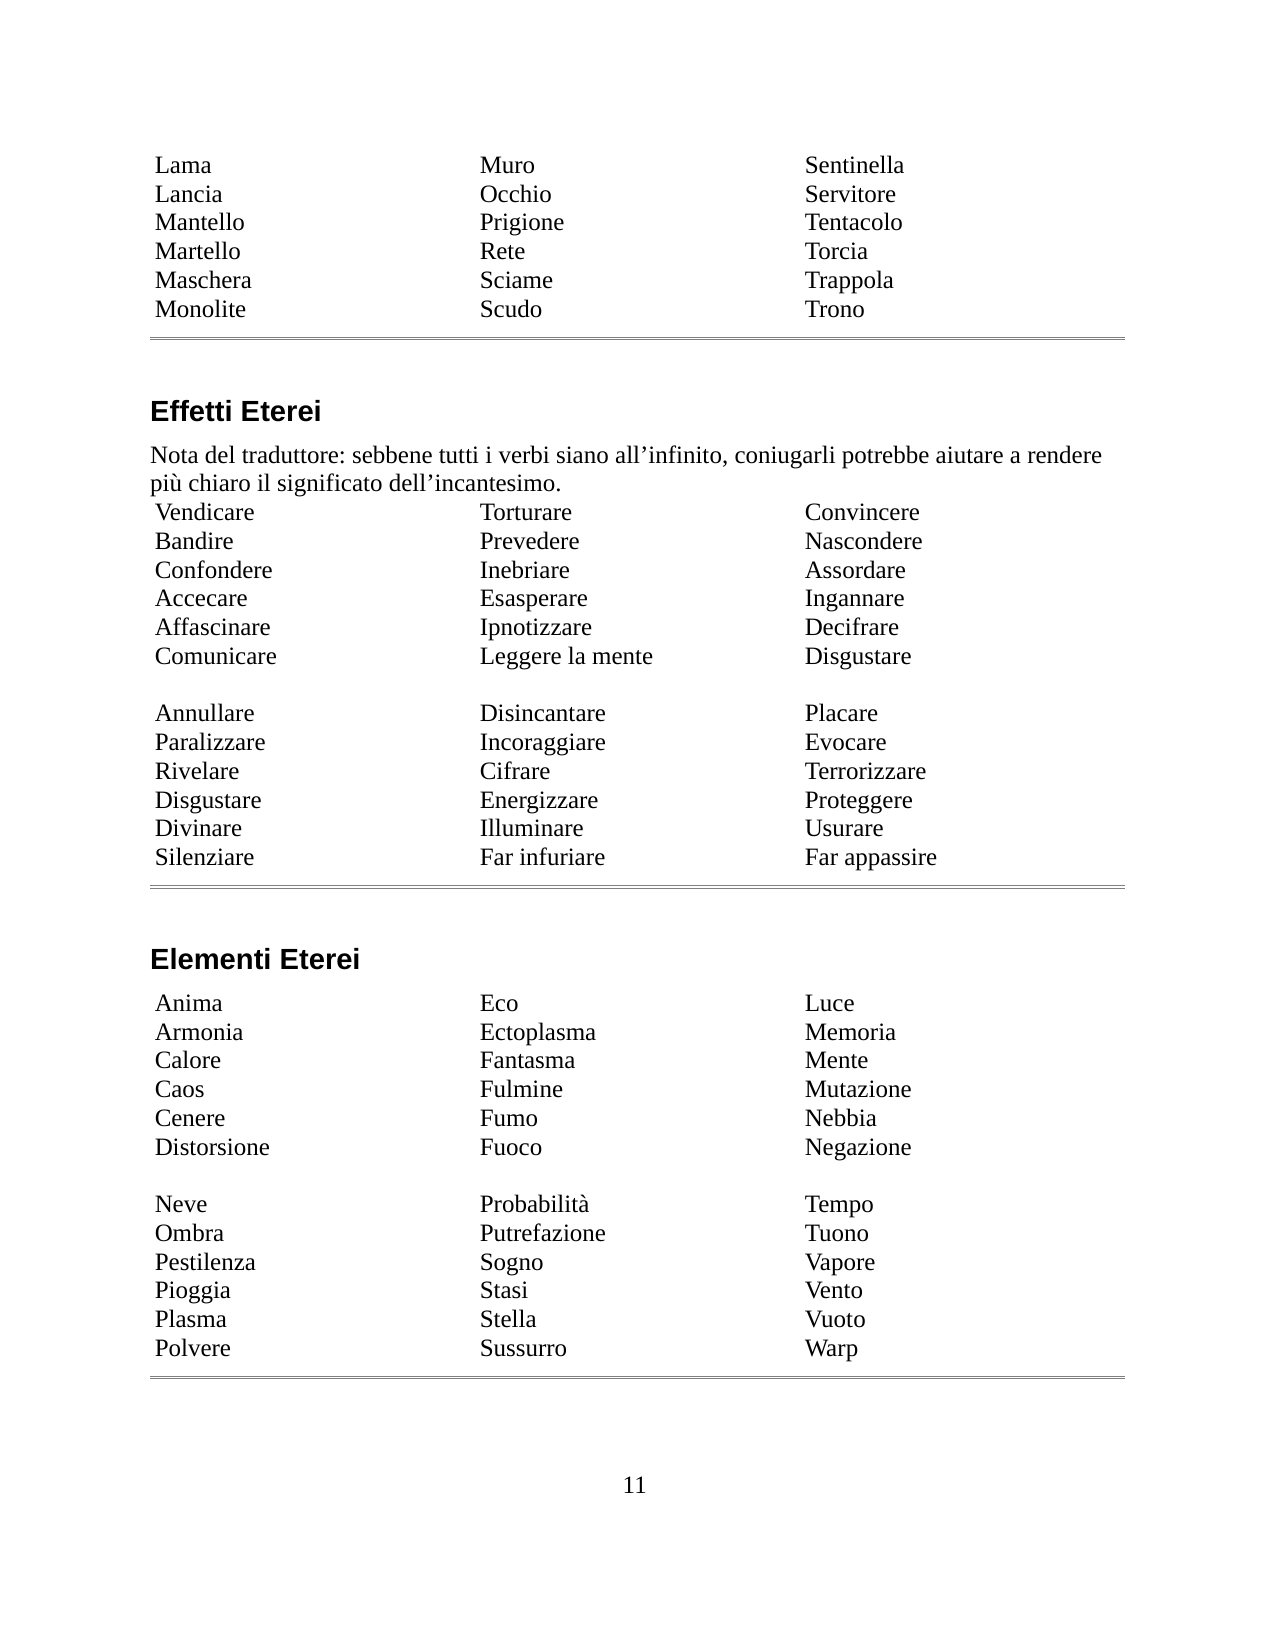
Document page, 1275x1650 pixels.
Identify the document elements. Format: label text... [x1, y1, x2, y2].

table_cell Polvere [150, 1333, 475, 1362]
table_cell Tempo [800, 1189, 1125, 1218]
table_cell [475, 1161, 800, 1189]
table_cell Probabilità [475, 1189, 800, 1218]
table_cell Warp [800, 1333, 1125, 1362]
table_cell Muro [475, 150, 800, 179]
table_cell Fuoco [475, 1132, 800, 1161]
table_cell Disgustare [150, 785, 475, 813]
table_cell Torcia [800, 236, 1125, 265]
table_cell Decifrare [800, 612, 1125, 641]
table_cell Nebbia [800, 1103, 1125, 1132]
table_cell Armonia [150, 1017, 475, 1046]
table_cell Inebriare [475, 555, 800, 583]
table_cell Proteggere [800, 785, 1125, 813]
table_cell Fulmine [475, 1074, 800, 1103]
table_cell Esasperare [475, 584, 800, 612]
table_header Anima [150, 988, 475, 1017]
table_cell Trappola [800, 265, 1125, 294]
table_cell Incoraggiare [475, 727, 800, 756]
table_cell Sussurro [475, 1333, 800, 1362]
table_cell Terrorizzare [800, 756, 1125, 785]
table_cell [150, 670, 475, 698]
table_cell [475, 670, 800, 698]
subtitle Effetti Eterei [150, 394, 1125, 427]
table_cell Caos [150, 1074, 475, 1103]
table_cell [150, 1161, 475, 1189]
table_cell Cifrare [475, 756, 800, 785]
table_cell Putrefazione [475, 1218, 800, 1247]
table_cell Bandire [150, 526, 475, 555]
table_cell Confondere [150, 555, 475, 583]
table_cell Sentinella [800, 150, 1125, 179]
table_cell Vapore [800, 1247, 1125, 1276]
table_cell Lama [150, 150, 475, 179]
table_cell Ombra [150, 1218, 475, 1247]
table_cell Divinare [150, 814, 475, 842]
table_cell Martello [150, 236, 475, 265]
table_cell Mantello [150, 208, 475, 236]
table_cell Disincantare [475, 699, 800, 727]
table_cell Disgustare [800, 641, 1125, 670]
table_cell [800, 1161, 1125, 1189]
table_cell Stasi [475, 1276, 800, 1304]
table_cell Neve [150, 1189, 475, 1218]
table_cell Plasma [150, 1304, 475, 1333]
table_header Luce [800, 988, 1125, 1017]
table_cell Distorsione [150, 1132, 475, 1161]
table_header Convincere [800, 497, 1125, 526]
table_cell Pestilenza [150, 1247, 475, 1276]
table_cell Stella [475, 1304, 800, 1333]
table_cell Silenziare [150, 842, 475, 871]
table_cell Tuono [800, 1218, 1125, 1247]
table_cell Ipnotizzare [475, 612, 800, 641]
table_cell Placare [800, 699, 1125, 727]
table_cell Usurare [800, 814, 1125, 842]
table_cell Maschera [150, 265, 475, 294]
table_cell Pioggia [150, 1276, 475, 1304]
table_cell Lancia [150, 179, 475, 207]
table_cell Negazione [800, 1132, 1125, 1161]
table_cell Prevedere [475, 526, 800, 555]
table_cell Ectoplasma [475, 1017, 800, 1046]
table_cell Calore [150, 1046, 475, 1074]
table_cell Nascondere [800, 526, 1125, 555]
table_cell Scudo [475, 294, 800, 322]
table_cell Vento [800, 1276, 1125, 1304]
table_cell Far appassire [800, 842, 1125, 871]
table_cell Rete [475, 236, 800, 265]
table_cell Sogno [475, 1247, 800, 1276]
table_cell Memoria [800, 1017, 1125, 1046]
table_cell Paralizzare [150, 727, 475, 756]
table_cell Monolite [150, 294, 475, 322]
table_cell Mente [800, 1046, 1125, 1074]
table_cell Mutazione [800, 1074, 1125, 1103]
table_cell Illuminare [475, 814, 800, 842]
table_cell Affascinare [150, 612, 475, 641]
table_cell Occhio [475, 179, 800, 207]
table_cell Rivelare [150, 756, 475, 785]
table_cell Far infuriare [475, 842, 800, 871]
table_header Vendicare [150, 497, 475, 526]
table_cell Prigione [475, 208, 800, 236]
table_header Torturare [475, 497, 800, 526]
table_cell Tentacolo [800, 208, 1125, 236]
table_cell Sciame [475, 265, 800, 294]
table_cell Assordare [800, 555, 1125, 583]
table_cell Annullare [150, 699, 475, 727]
table_header Eco [475, 988, 800, 1017]
table_cell Accecare [150, 584, 475, 612]
table_cell Cenere [150, 1103, 475, 1132]
table_cell Fantasma [475, 1046, 800, 1074]
table_cell Energizzare [475, 785, 800, 813]
table_cell Trono [800, 294, 1125, 322]
table_cell [800, 670, 1125, 698]
table_cell Servitore [800, 179, 1125, 207]
text Nota del traduttore: sebbene tutti i verbi siano all’infinito, coniugarli potrebbe aiutare a rendere più chiaro il significato dell’incantesimo. [150, 440, 1125, 497]
table_cell Comunicare [150, 641, 475, 670]
table_cell Leggere la mente [475, 641, 800, 670]
table_cell Vuoto [800, 1304, 1125, 1333]
subtitle Elementi Eterei [150, 942, 1125, 976]
table_cell Fumo [475, 1103, 800, 1132]
table_cell Evocare [800, 727, 1125, 756]
table_cell Ingannare [800, 584, 1125, 612]
